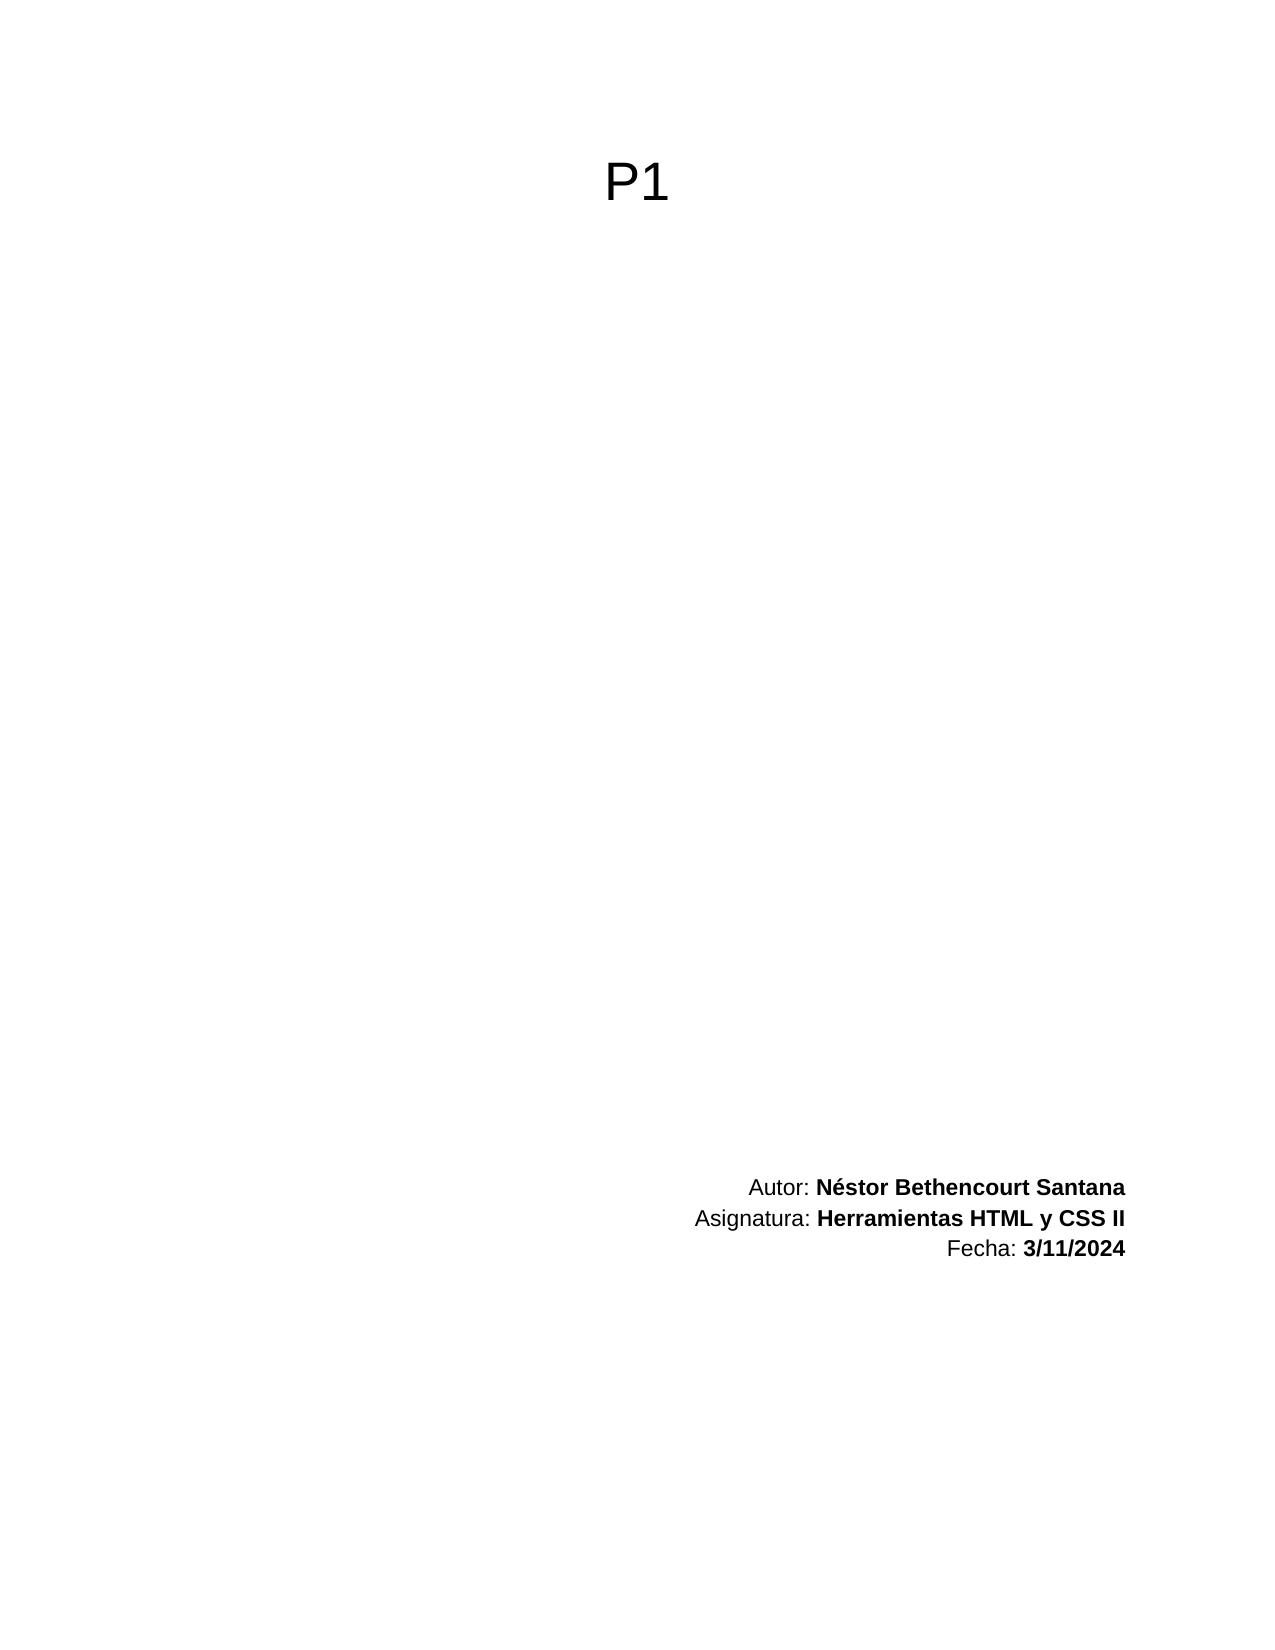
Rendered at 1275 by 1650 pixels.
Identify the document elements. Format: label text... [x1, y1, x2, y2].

text Autor: Néstor Bethencourt Santana [150, 1174, 1125, 1201]
text P1 [150, 150, 1125, 212]
text Fecha: 3/11/2024 [150, 1235, 1125, 1261]
text Asignatura: Herramientas HTML y CSS II [150, 1204, 1125, 1231]
